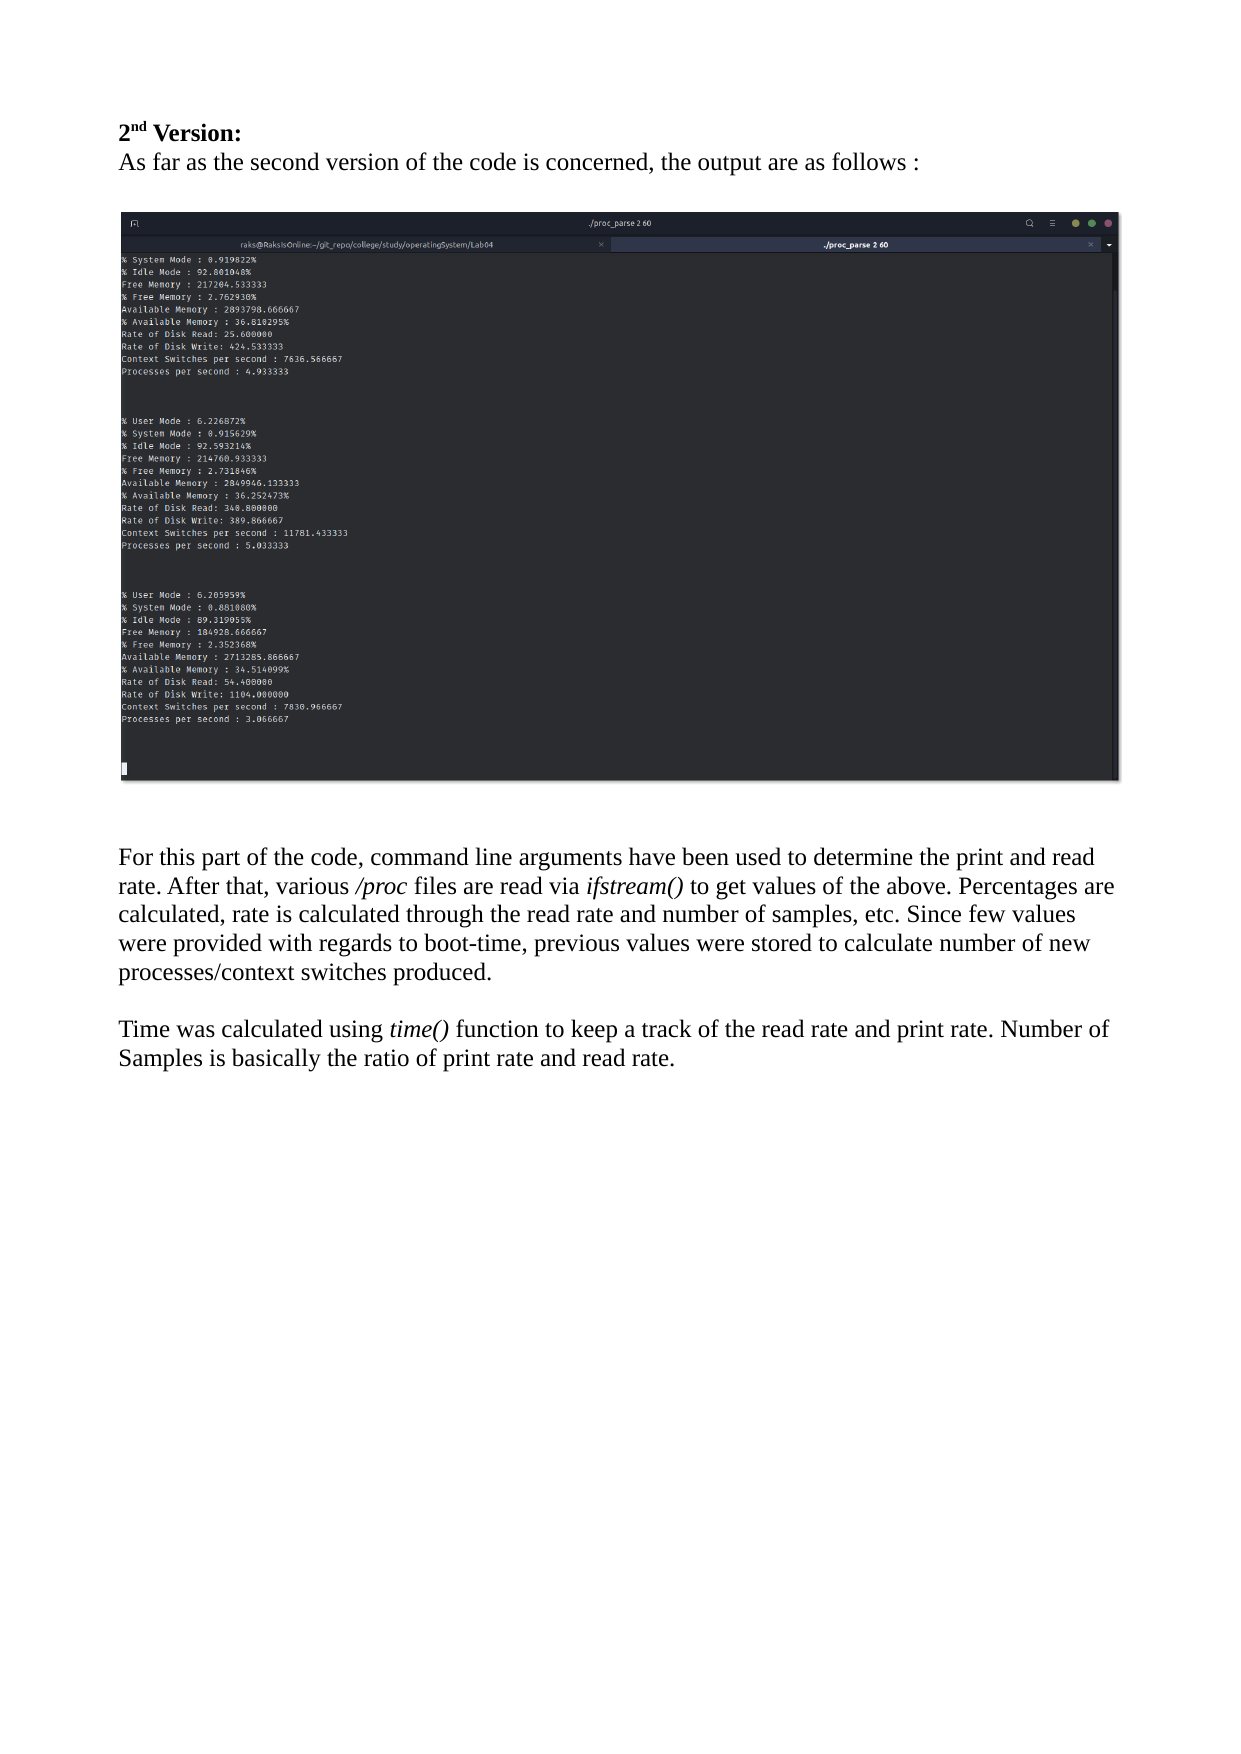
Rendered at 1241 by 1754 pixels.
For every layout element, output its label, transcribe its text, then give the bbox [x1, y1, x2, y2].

text As far as the second version of the code is concerned, the output are as follows : [118, 147, 1122, 176]
text For this part of the code, command line arguments have been used to determine the print and read rate. After that, various /proc files are read via ifstream() to get values of the above. Percentages are calculated, rate is calculated through the read rate and number of samples, etc. Since few values were provided with regards to boot-time, previous values were stored to calculate number of new processes/context switches produced. [118, 842, 1122, 986]
text Time was calculated using time() function to keep a track of the read rate and print rate. Number of Samples is basically the ratio of print rate and read rate. [118, 1014, 1122, 1072]
picture [118, 209, 1123, 785]
text 2nd Version: [118, 118, 1122, 147]
